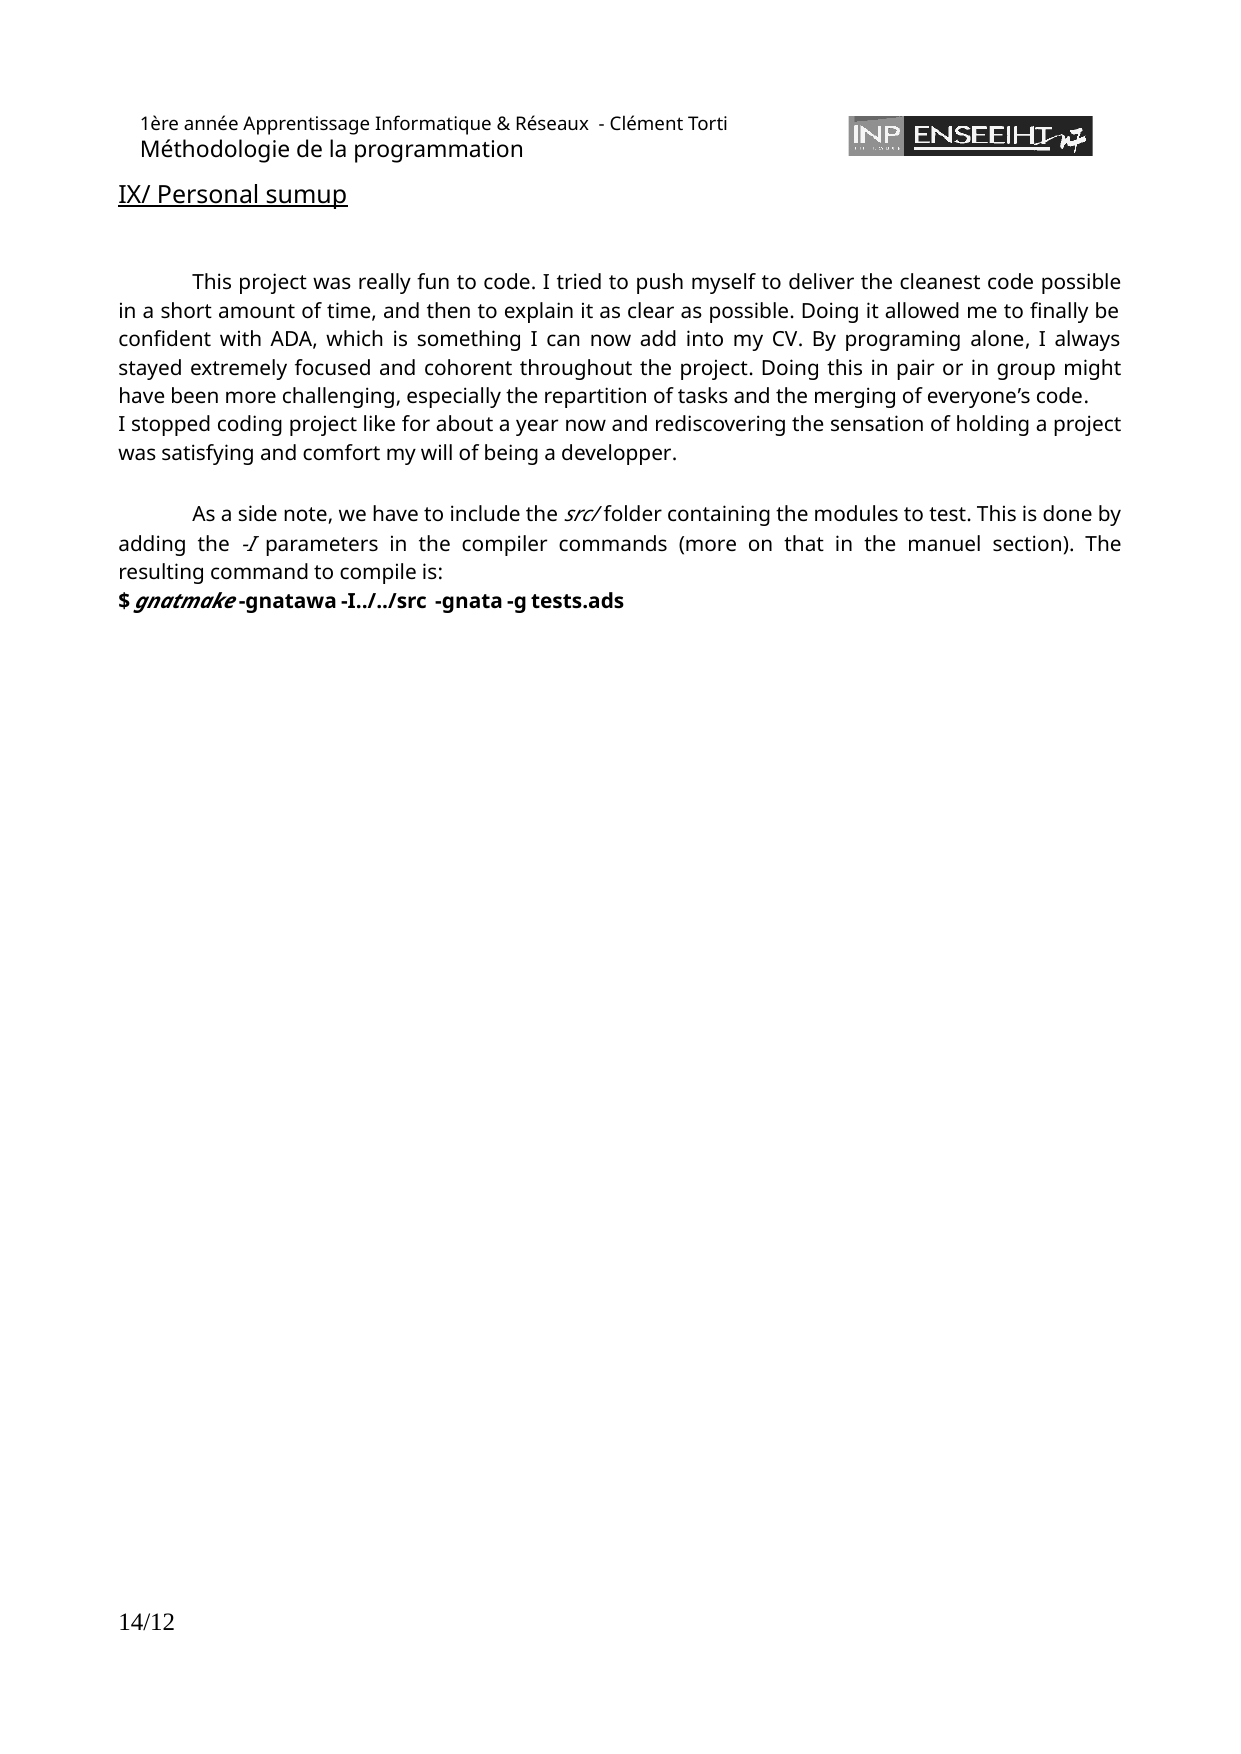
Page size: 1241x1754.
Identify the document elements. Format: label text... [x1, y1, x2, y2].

text I stopped coding project like for about a year now and rediscovering the sensation of holding a project was satisfying and comfort my will of being a developper. [118, 409, 1122, 466]
text $ gnatmake -gnatawa -I../../src -gnata -g tests.ads [118, 586, 1122, 614]
text This project was really fun to code. I tried to push myself to deliver the cleanest code possible in a short amount of time, and then to explain it as clear as possible. Doing it allowed me to finally be confident with ADA, which is something I can now add into my CV. By programing alone, I always stayed extremely focused and cohorent throughout the project. Doing this in pair or in group might have been more challenging, especially the repartition of tasks and the merging of everyone’s code. [118, 267, 1122, 409]
text As a side note, we have to include the src/ folder containing the modules to test. This is done by adding the -I parameters in the compiler commands (more on that in the manuel section). The resulting command to compile is: [118, 495, 1122, 586]
text IX/ Personal sumup [118, 176, 1122, 210]
picture [848, 116, 1093, 156]
